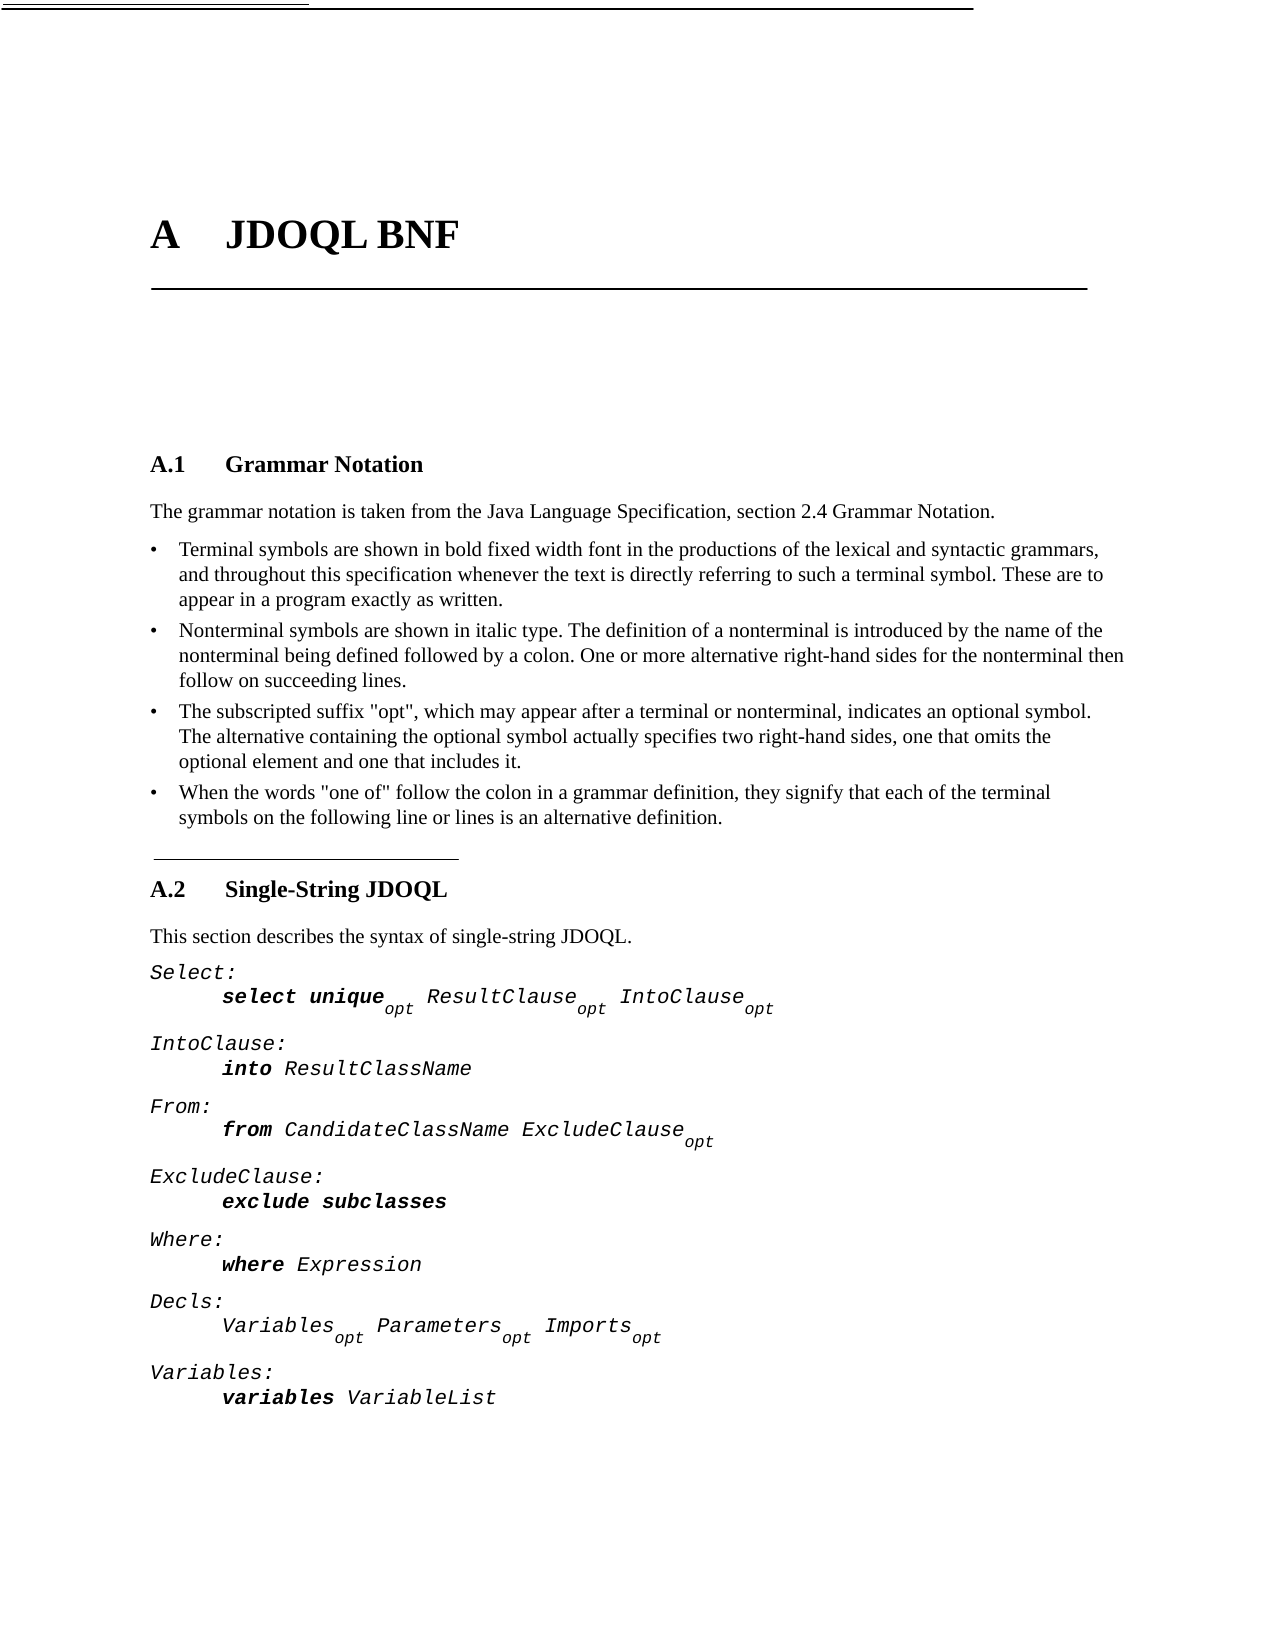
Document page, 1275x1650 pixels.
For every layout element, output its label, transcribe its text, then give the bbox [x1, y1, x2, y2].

text The grammar notation is taken from the Java Language Specification, section 2.4 Grammar Notation. [150, 498, 1125, 523]
text ExcludeClause: exclude subclasses [150, 1165, 1125, 1215]
text • Terminal symbols are shown in bold fixed width font in the productions of the lexical and syntactic grammars, and throughout this specification whenever the text is directly referring to such a terminal symbol. These are to appear in a program exactly as written. [150, 536, 1125, 611]
text Where: where Expression [150, 1227, 1125, 1277]
text • When the words "one of" follow the colon in a grammar definition, they signify that each of the terminal symbols on the following line or lines is an alternative definition. [150, 779, 1125, 829]
text This section describes the syntax of single-string JDOQL. [150, 923, 1125, 948]
subtitle JDOQL BNF [150, 210, 1125, 258]
text • Nonterminal symbols are shown in italic type. The definition of a nonterminal is introduced by the name of the nonterminal being defined followed by a colon. One or more alternative right-hand sides for the nonterminal then follow on succeeding lines. [150, 617, 1125, 692]
text From: from CandidateClassName ExcludeClauseopt [150, 1094, 1125, 1152]
subtitle Grammar Notation [150, 449, 1125, 477]
text • The subscripted suffix "opt", which may appear after a terminal or nonterminal, indicates an optional symbol. The alternative containing the optional symbol actually specifies two right-hand sides, one that omits the optional element and one that includes it. [150, 698, 1125, 773]
subtitle Single-String JDOQL [150, 875, 1125, 903]
text Select: select uniqueopt ResultClauseopt IntoClauseopt [150, 961, 1125, 1019]
text Decls: Variablesopt Parametersopt Importsopt [150, 1290, 1125, 1348]
text IntoClause: into ResultClassName [150, 1032, 1125, 1082]
text Variables: variables VariableList [150, 1361, 1125, 1411]
